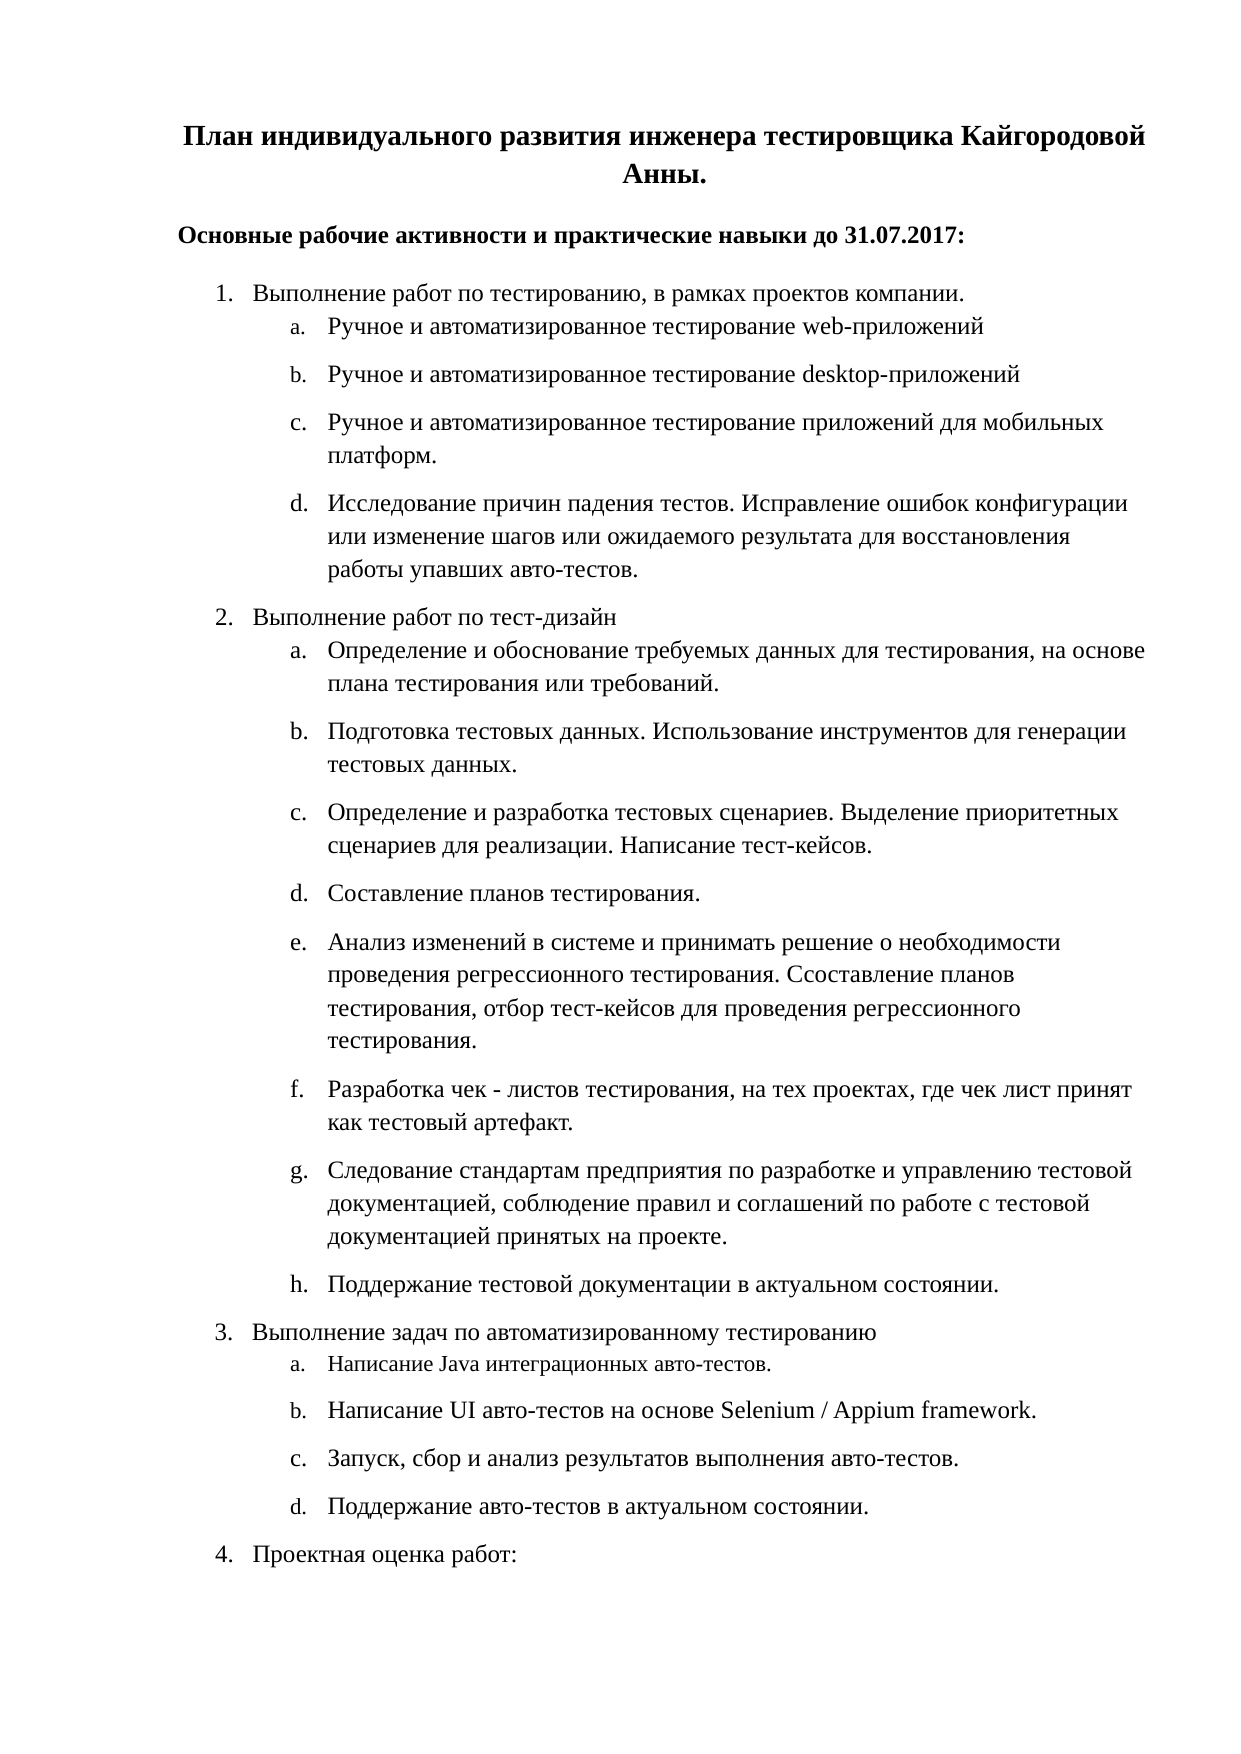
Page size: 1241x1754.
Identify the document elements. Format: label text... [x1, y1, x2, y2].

list Определение и обоснование требуемых данных для тестирования, на основе плана тестирования или требований. [290, 635, 1152, 697]
list Подготовка тестовых данных. Использование инструментов для генерации тестовых данных. [290, 716, 1152, 778]
list Ручное и автоматизированное тестирование приложений для мобильных платформ. [290, 407, 1152, 469]
list Анализ изменений в системе и принимать решение о необходимости проведения регрессионного тестирования. Ссоставление планов тестирования, отбор тест-кейсов для проведения регрессионного тестирования. [290, 927, 1152, 1054]
list Ручное и автоматизированное тестирование desktop-приложений [290, 359, 1152, 388]
list Составление планов тестирования. [290, 878, 1152, 907]
list Исследование причин падения тестов. Исправление ошибок конфигурации или изменение шагов или ожидаемого результата для восстановления работы упавших авто-тестов. [290, 488, 1152, 583]
list Поддержание авто-тестов в актуальном состоянии. [290, 1491, 1152, 1520]
list Разработка чек - листов тестирования, на тех проектах, где чек лист принят как тестовый артефакт. [290, 1074, 1152, 1135]
list Выполнение задач по автоматизированному тестированию [214, 1317, 1152, 1346]
list Написание Java интеграционных авто-тестов. [290, 1350, 1152, 1376]
list Проектная оценка работ: [215, 1539, 1152, 1568]
list Выполнение работ по тестированию, в рамках проектов компании. [215, 278, 1152, 307]
list Следование стандартам предприятия по разработке и управлению тестовой документацией, соблюдение правил и соглашений по работе с тестовой документацией принятых на проекте. [290, 1155, 1152, 1249]
list Ручное и автоматизированное тестирование web-приложений [290, 311, 1152, 340]
list Написание UI авто-тестов на основе Selenium / Appium framework. [290, 1395, 1152, 1424]
list Определение и разработка тестовых сценариев. Выделение приоритетных сценариев для реализации. Написание тест-кейсов. [290, 797, 1152, 859]
list Поддержание тестовой документации в актуальном состоянии. [290, 1269, 1152, 1297]
text Основные рабочие активности и практические навыки до 31.07.2017: [177, 220, 1152, 249]
list Выполнение работ по тест-дизайн [215, 602, 1152, 631]
list Запуск, сбор и анализ результатов выполнения авто-тестов. [290, 1443, 1152, 1472]
text План индивидуального развития инженера тестировщика Кайгородовой Анны. [177, 118, 1152, 190]
